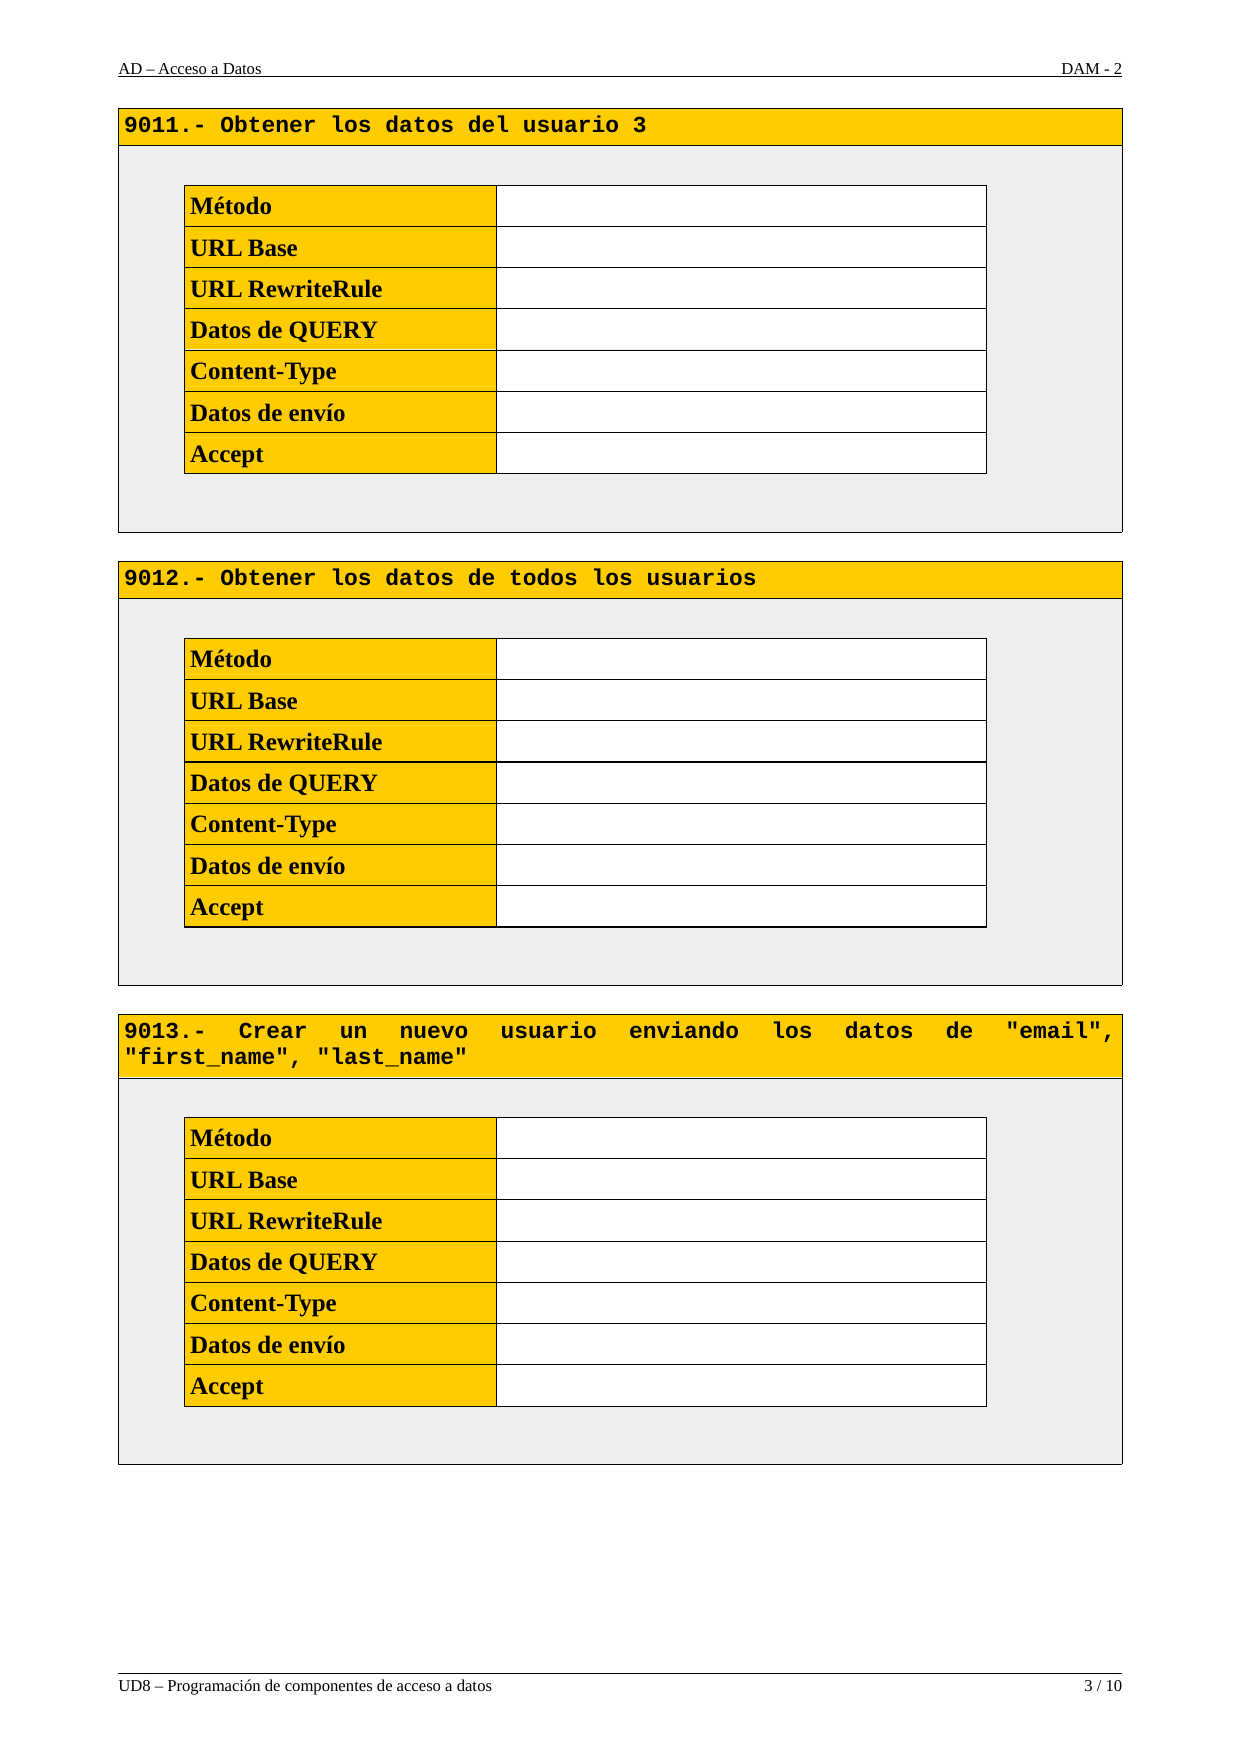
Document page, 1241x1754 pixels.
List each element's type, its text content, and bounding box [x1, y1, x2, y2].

table_cell [497, 680, 986, 720]
table_cell Datos de envío [185, 845, 496, 885]
table_cell Content-Type [185, 351, 496, 391]
table_cell [119, 599, 1122, 985]
table_cell [497, 721, 986, 761]
table_header Método [185, 186, 496, 226]
table_cell Accept [185, 433, 496, 473]
table_cell [119, 146, 1122, 532]
table_cell URL Base [185, 1159, 496, 1199]
table_cell [497, 309, 986, 349]
table_cell [119, 1079, 1122, 1464]
table_header Método [185, 639, 496, 679]
table_cell [497, 1159, 986, 1199]
table_cell URL RewriteRule [185, 1200, 496, 1241]
table_cell [497, 1324, 986, 1364]
table_cell [497, 268, 986, 308]
table_cell Datos de QUERY [185, 1242, 496, 1282]
table_cell [497, 763, 986, 803]
table_cell [497, 886, 986, 926]
table_cell Datos de envío [185, 1324, 496, 1364]
table_cell [497, 1283, 986, 1323]
table_cell URL Base [185, 680, 496, 720]
table_header [497, 1118, 986, 1158]
table_header [497, 186, 986, 226]
table_cell [497, 845, 986, 885]
table_cell Datos de envío [185, 392, 496, 432]
table_header 9011.- Obtener los datos del usuario 3 [119, 109, 1122, 145]
table_cell Accept [185, 886, 496, 926]
table_cell Content-Type [185, 804, 496, 844]
table_cell [497, 227, 986, 267]
table_cell URL RewriteRule [185, 721, 496, 761]
table_cell [497, 392, 986, 432]
table_header 9012.- Obtener los datos de todos los usuarios [119, 562, 1122, 598]
table_cell [497, 804, 986, 844]
table_cell [497, 433, 986, 473]
table_header [497, 639, 986, 679]
table_cell URL Base [185, 227, 496, 267]
table_cell Accept [185, 1365, 496, 1406]
table_cell Content-Type [185, 1283, 496, 1323]
table_header 9013.- Crear un nuevo usuario enviando los datos de "email", "first_name", "last_name" [119, 1015, 1122, 1077]
table_cell URL RewriteRule [185, 268, 496, 308]
table_cell [497, 1200, 986, 1241]
table_cell [497, 1242, 986, 1282]
table_cell Datos de QUERY [185, 309, 496, 349]
table_header Método [185, 1118, 496, 1158]
table_cell [497, 1365, 986, 1406]
table_cell [497, 351, 986, 391]
table_cell Datos de QUERY [185, 763, 496, 803]
